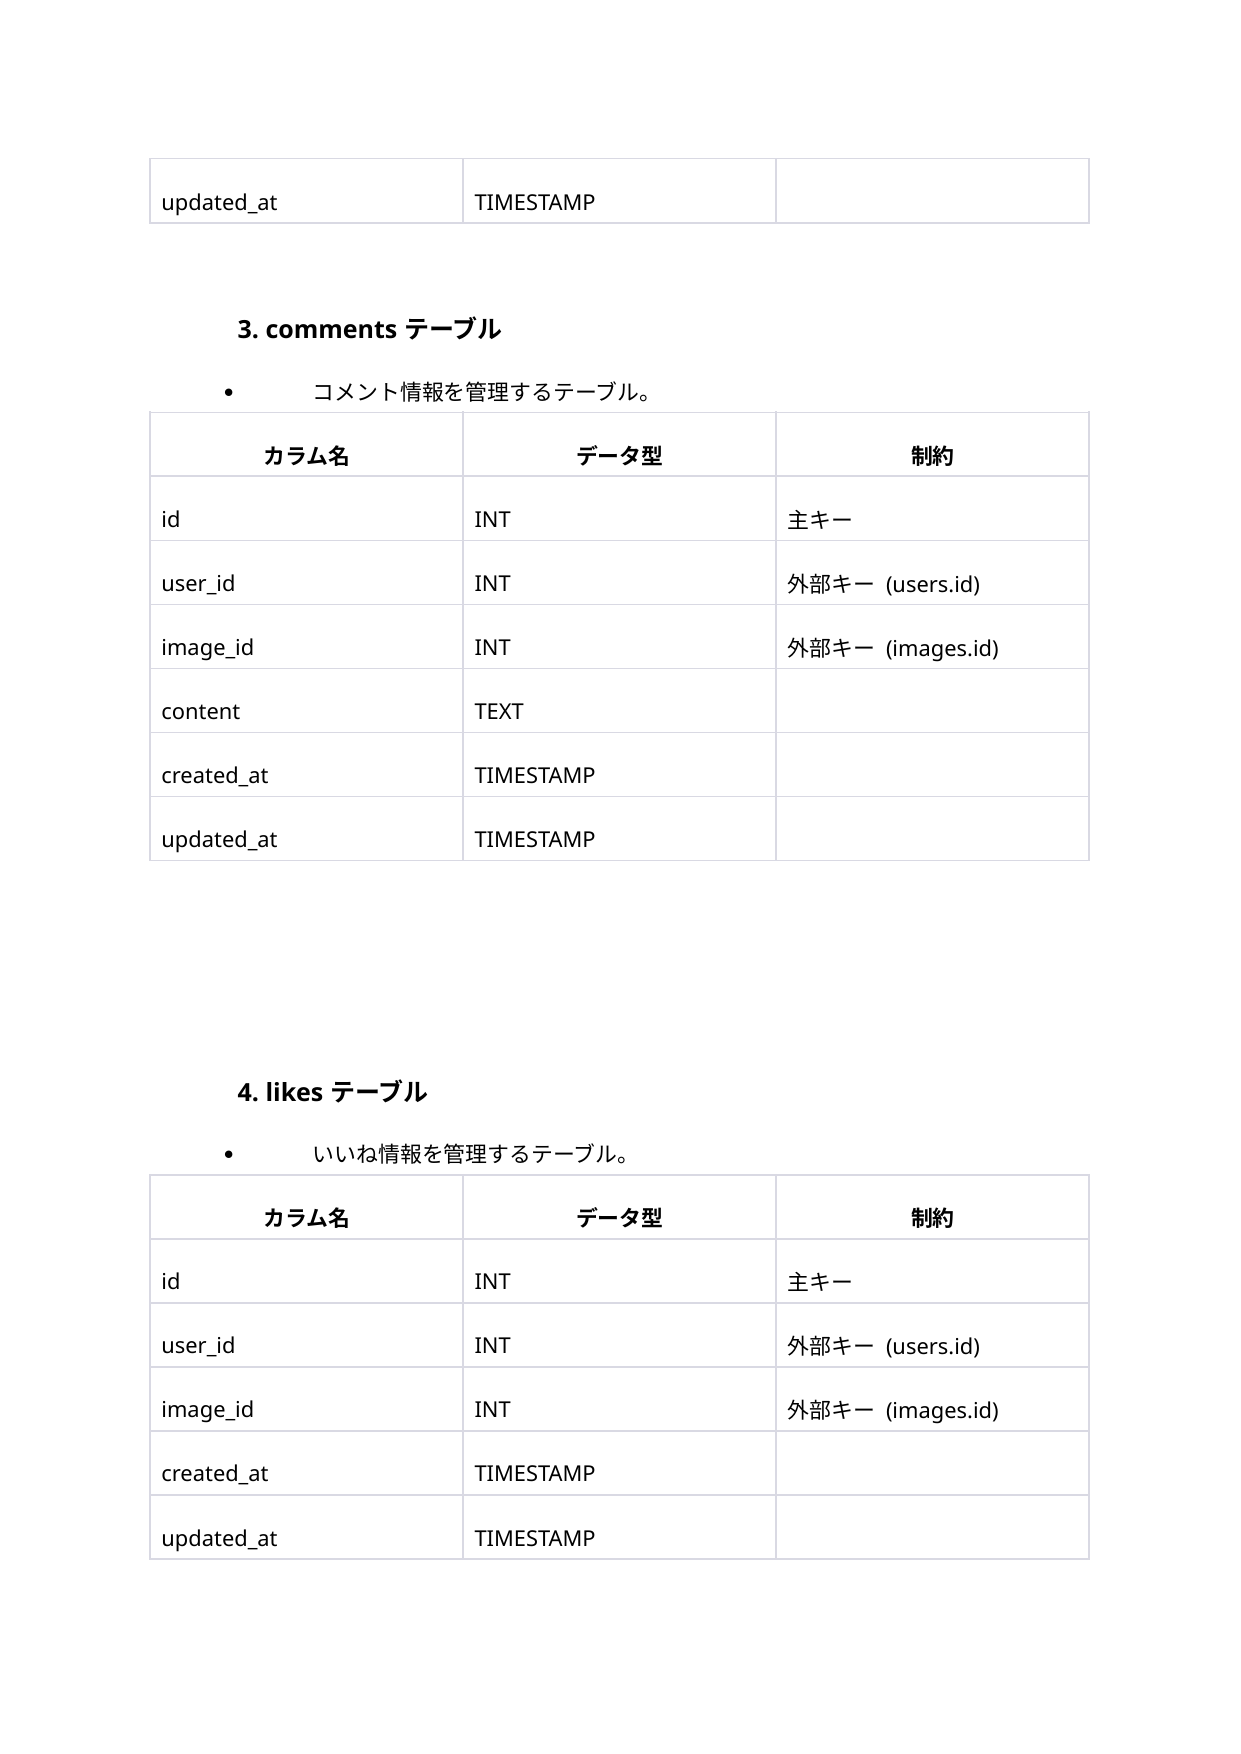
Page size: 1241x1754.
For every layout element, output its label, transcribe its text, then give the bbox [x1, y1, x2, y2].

table_header データ型 [464, 1176, 775, 1238]
table_cell 外部キー (images.id) [777, 1368, 1088, 1430]
table_cell TEXT [464, 669, 775, 732]
table_cell created_at [151, 1432, 462, 1494]
table_cell INT [464, 477, 775, 539]
table_cell content [151, 669, 462, 732]
subtitle 3. comments テーブル [237, 286, 1090, 349]
table_cell TIMESTAMP [464, 797, 775, 860]
table_cell 外部キー (users.id) [777, 1304, 1088, 1366]
table_cell INT [464, 605, 775, 668]
list コメント情報を管理するテーブル。 [225, 349, 1090, 411]
table_cell INT [464, 1240, 775, 1302]
table_cell INT [464, 1304, 775, 1366]
table_cell INT [464, 1368, 775, 1430]
table_cell id [151, 1240, 462, 1302]
table_cell updated_at [151, 797, 462, 860]
table_cell TIMESTAMP [464, 1496, 775, 1558]
table_cell image_id [151, 1368, 462, 1430]
table_cell [777, 159, 1088, 222]
list いいね情報を管理するテーブル。 [225, 1111, 1090, 1174]
table_cell [777, 733, 1088, 796]
table_header データ型 [464, 413, 775, 475]
table_cell user_id [151, 541, 462, 603]
table_cell 主キー [777, 1240, 1088, 1302]
table_cell id [151, 477, 462, 539]
table_cell 外部キー (users.id) [777, 541, 1088, 603]
table_cell image_id [151, 605, 462, 668]
table_header 制約 [777, 1176, 1088, 1238]
subtitle 4. likes テーブル [237, 1049, 1090, 1111]
table_cell TIMESTAMP [464, 733, 775, 796]
table_cell created_at [151, 733, 462, 796]
table_cell TIMESTAMP [464, 1432, 775, 1494]
table_cell [777, 669, 1088, 732]
table_header カラム名 [151, 413, 462, 475]
table_header 制約 [777, 413, 1088, 475]
table_cell [777, 1496, 1088, 1558]
table_cell updated_at [151, 1496, 462, 1558]
table_cell [777, 1432, 1088, 1494]
table_cell 外部キー (images.id) [777, 605, 1088, 668]
table_cell user_id [151, 1304, 462, 1366]
table_cell INT [464, 541, 775, 603]
table_cell TIMESTAMP [464, 159, 775, 222]
table_cell 主キー [777, 477, 1088, 539]
table_cell updated_at [151, 159, 462, 222]
table_cell [777, 797, 1088, 860]
table_header カラム名 [151, 1176, 462, 1238]
